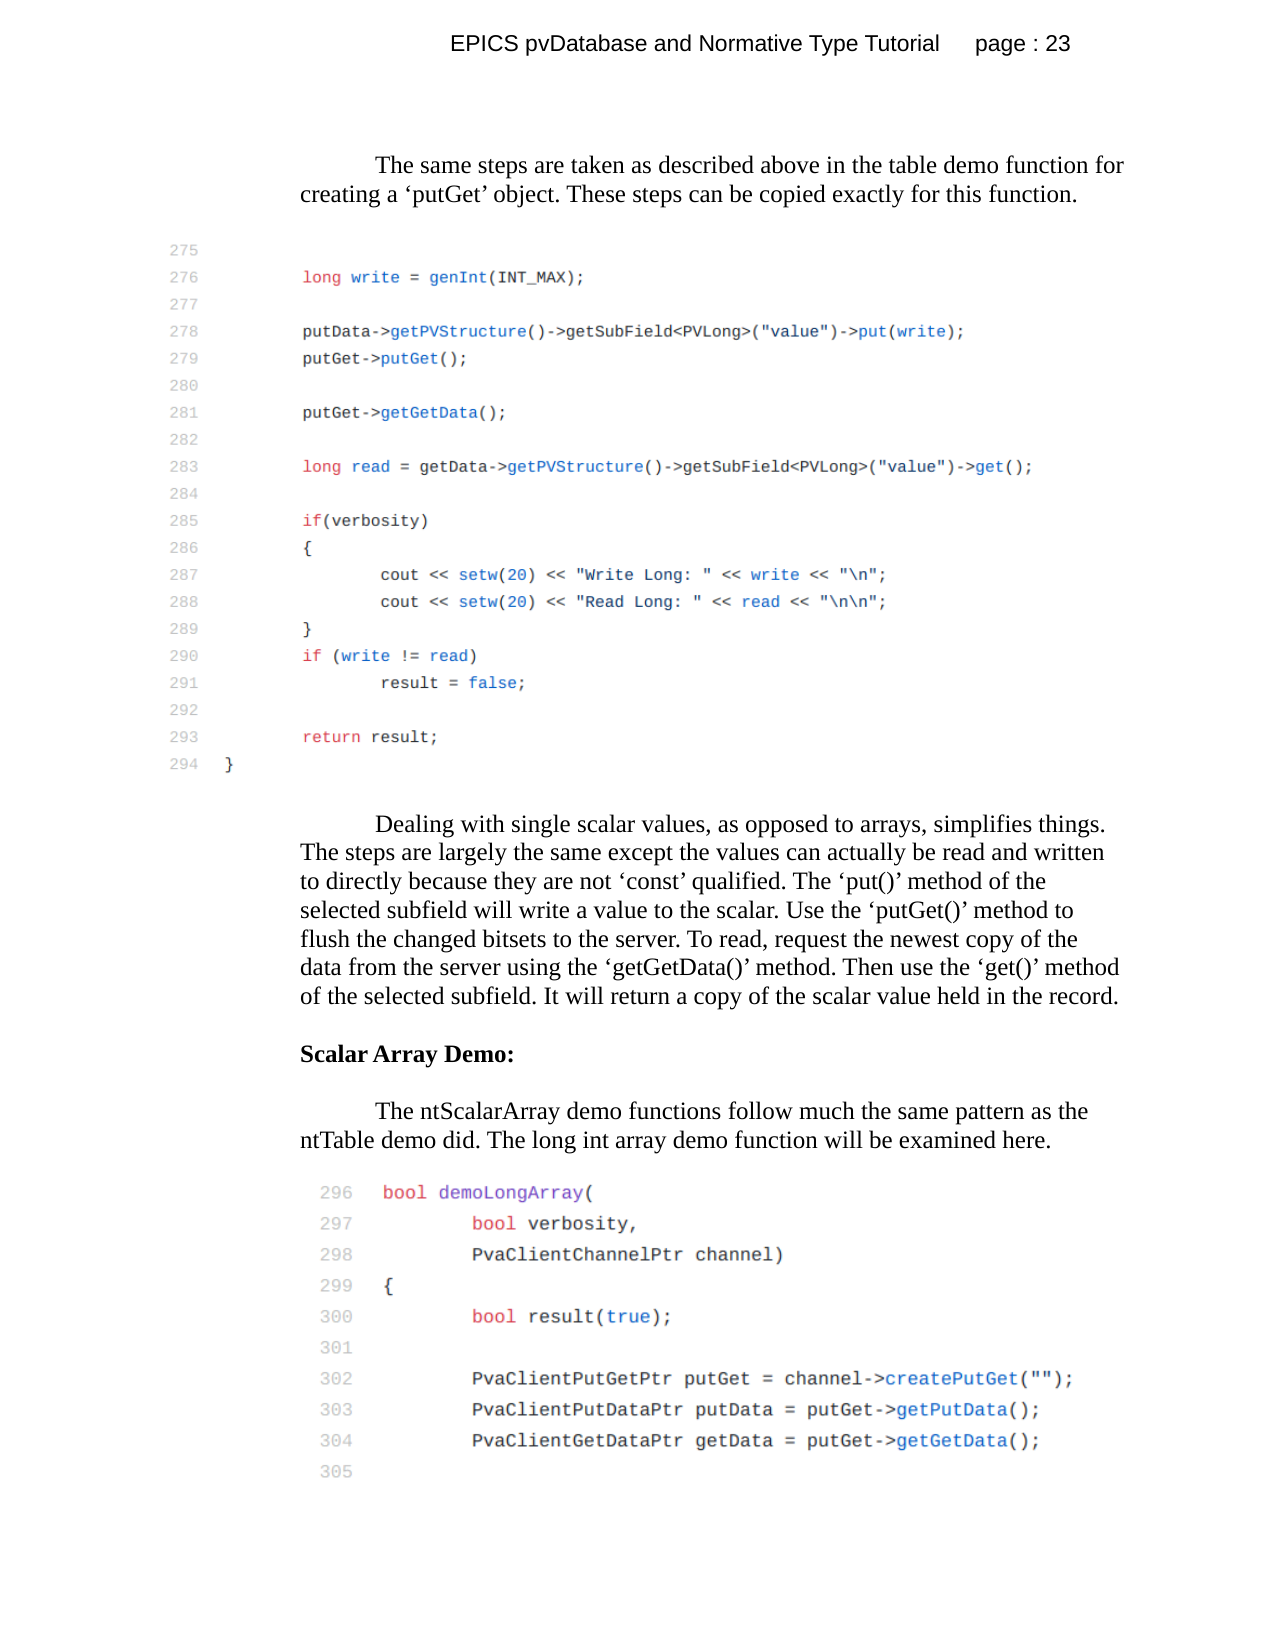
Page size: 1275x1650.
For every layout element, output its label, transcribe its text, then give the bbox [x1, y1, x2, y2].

text The same steps are taken as described above in the table demo function for creating a ‘putGet’ object. These steps can be copied exactly for this function. [300, 150, 1125, 207]
text Dealing with single scalar values, as opposed to arrays, simplifies things. The steps are largely the same except the values can actually be read and written to directly because they are not ‘const’ qualified. The ‘put()’ method of the selected subfield will write a value to the scalar. Use the ‘putGet()’ method to flush the changed bitsets to the server. To read, request the newest copy of the data from the server using the ‘getGetData()’ method. Then use the ‘get()’ method of the selected subfield. It will return a copy of the scalar value held in the record. [300, 809, 1125, 1010]
text Scalar Array Demo: [150, 1039, 1125, 1067]
picture [300, 1180, 1275, 1485]
text The ntScalarArray demo functions follow much the same pattern as the ntTable demo did. The long int array demo function will be examined here. [300, 1096, 1125, 1154]
picture [150, 236, 1125, 780]
